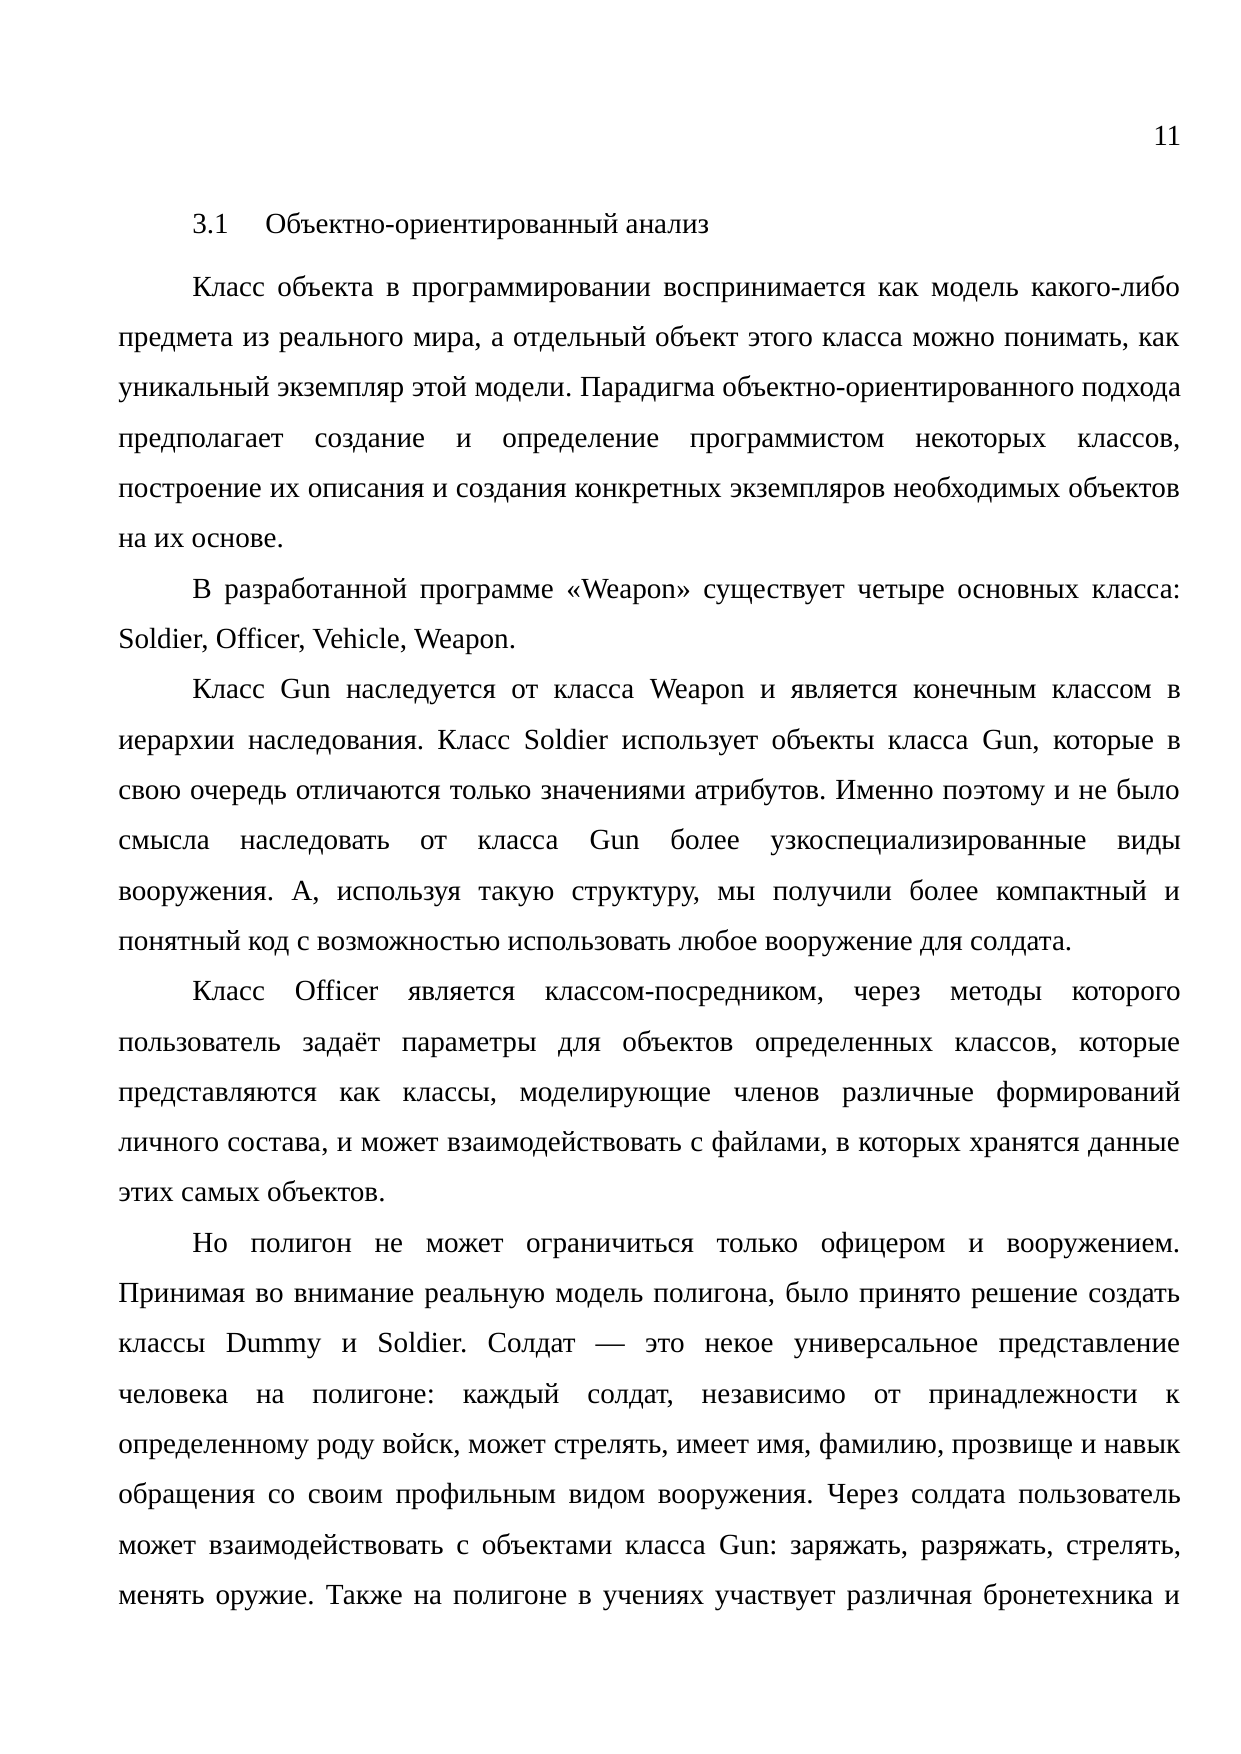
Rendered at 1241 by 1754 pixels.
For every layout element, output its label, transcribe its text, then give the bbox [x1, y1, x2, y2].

text Класс объекта в программировании воспринимается как модель какого-либо предмета из реального мира, а отдельный объект этого класса можно понимать, как уникальный экземпляр этой модели. Парадигма объектно-ориентированного подхода предполагает создание и определение программистом некоторых классов, построение их описания и создания конкретных экземпляров необходимых объектов на их основе. [118, 269, 1181, 554]
text В разработанной программе «Weapon» существует четыре основных класса: Soldier, Officer, Vehicle, Weapon. [118, 571, 1181, 655]
subtitle Объектно-ориентированный анализ [118, 206, 1181, 240]
text Но полигон не может ограничиться только офицером и вооружением. Принимая во внимание реальную модель полигона, было принято решение создать классы Dummy и Soldier. Солдат — это некое универсальное представление человека на полигоне: каждый солдат, независимо от принадлежности к определенному роду войск, может стрелять, имеет имя, фамилию, прозвище и навык обращения со своим профильным видом вооружения. Через солдата пользователь может взаимодействовать с объектами класса Gun: заряжать, разряжать, стрелять, менять оружие. Также на полигоне в учениях участвует различная бронетехника и [118, 1225, 1181, 1611]
text Класс Officer является классом-посредником, через методы которого пользователь задаёт параметры для объектов определенных классов, которые представляются как классы, моделирующие членов различные формирований личного состава, и может взаимодействовать с файлами, в которых хранятся данные этих самых объектов. [118, 973, 1181, 1208]
text Класс Gun наследуется от класса Weapon и является конечным классом в иерархии наследования. Класс Soldier использует объекты класса Gun, которые в свою очередь отличаются только значениями атрибутов. Именно поэтому и не было смысла наследовать от класса Gun более узкоспециализированные виды вооружения. А, используя такую структуру, мы получили более компактный и понятный код с возможностью использовать любое вооружение для солдата. [118, 671, 1181, 957]
